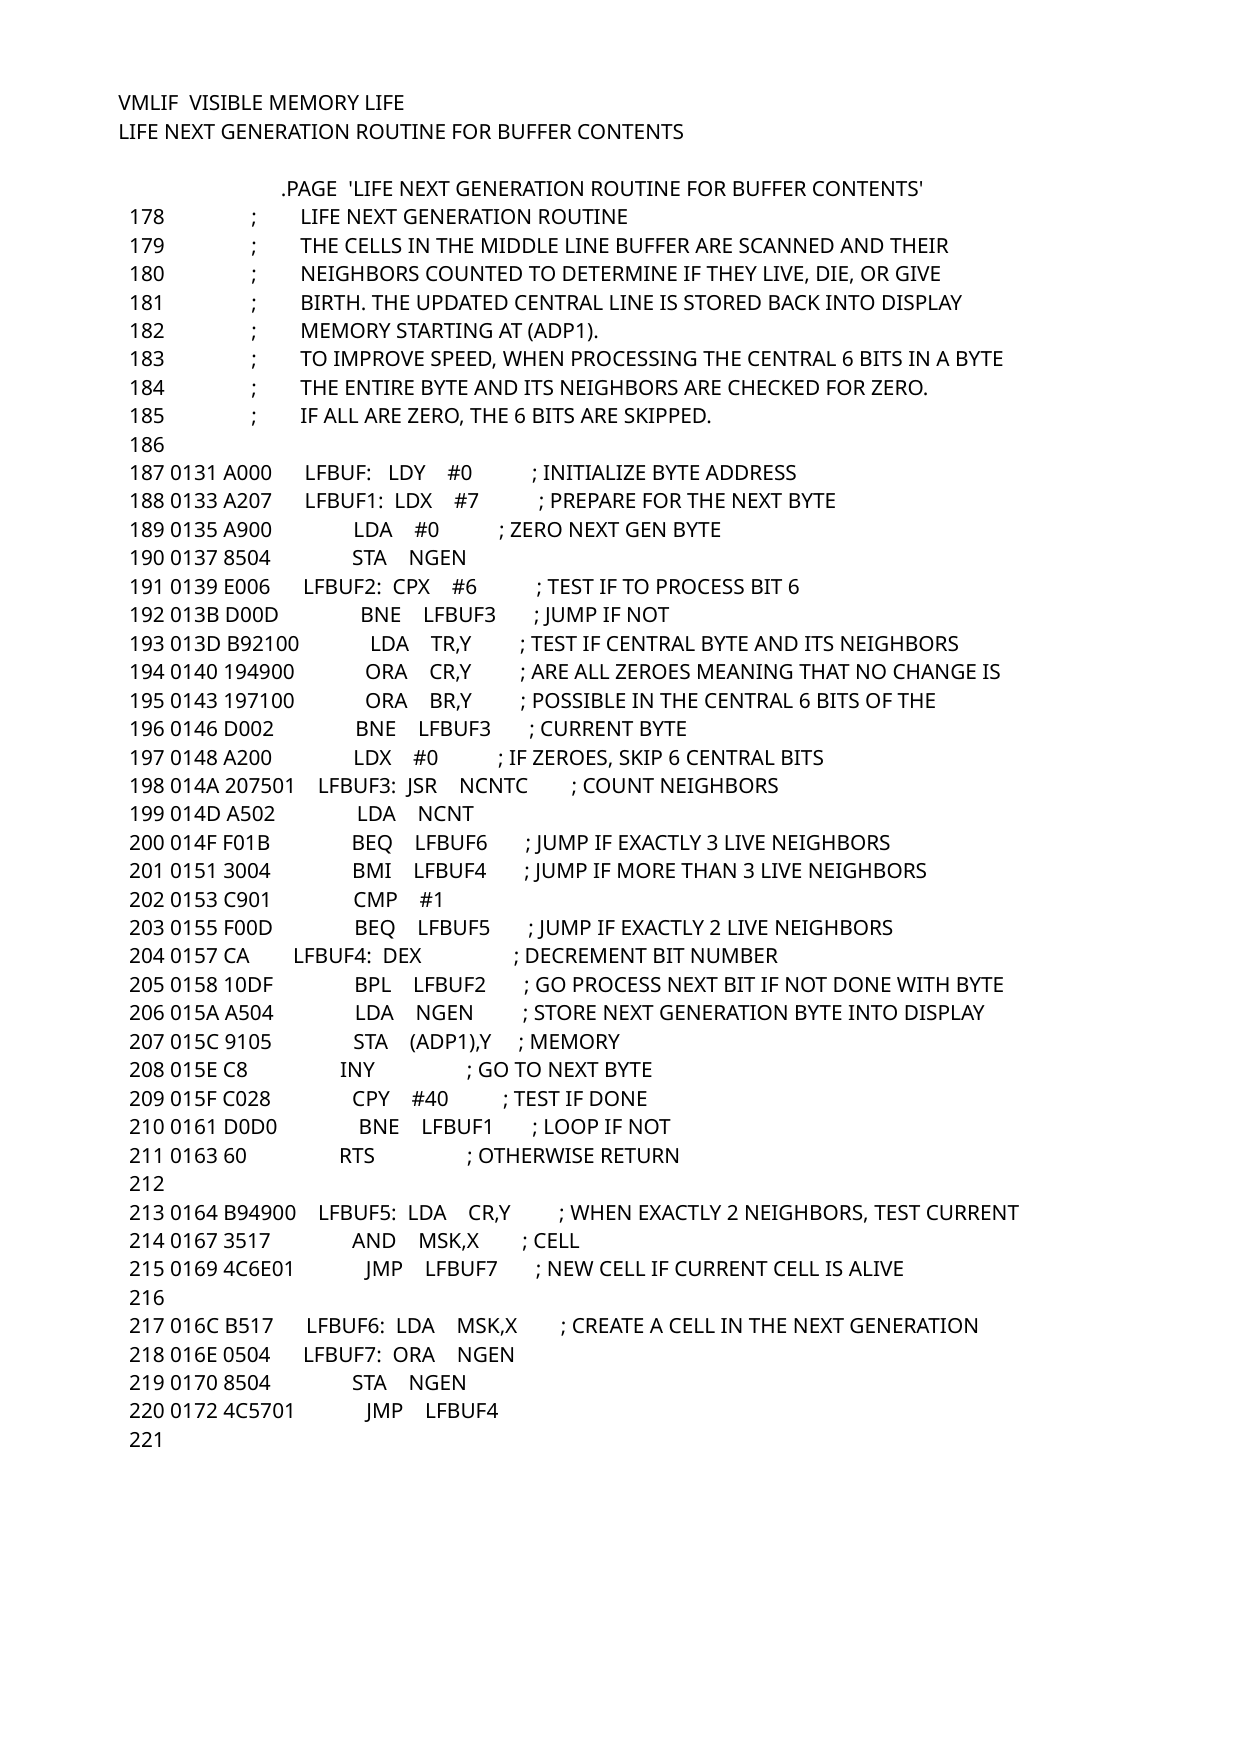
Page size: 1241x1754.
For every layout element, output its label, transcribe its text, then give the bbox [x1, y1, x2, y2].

text 193 013D B92100 LDA TR,Y ; TEST IF CENTRAL BYTE AND ITS NEIGHBORS [118, 629, 1152, 657]
text 185 ; IF ALL ARE ZERO, THE 6 BITS ARE SKIPPED. [118, 401, 1152, 430]
text 188 0133 A207 LFBUF1: LDX #7 ; PREPARE FOR THE NEXT BYTE [118, 487, 1152, 515]
text 218 016E 0504 LFBUF7: ORA NGEN [118, 1340, 1152, 1368]
text 215 0169 4C6E01 JMP LFBUF7 ; NEW CELL IF CURRENT CELL IS ALIVE [118, 1254, 1152, 1283]
text 212 [118, 1169, 1152, 1198]
text 181 ; BIRTH. THE UPDATED CENTRAL LINE IS STORED BACK INTO DISPLAY [118, 288, 1152, 316]
text 195 0143 197100 ORA BR,Y ; POSSIBLE IN THE CENTRAL 6 BITS OF THE [118, 686, 1152, 714]
text 205 0158 10DF BPL LFBUF2 ; GO PROCESS NEXT BIT IF NOT DONE WITH BYTE [118, 970, 1152, 998]
text 201 0151 3004 BMI LFBUF4 ; JUMP IF MORE THAN 3 LIVE NEIGHBORS [118, 856, 1152, 885]
text 184 ; THE ENTIRE BYTE AND ITS NEIGHBORS ARE CHECKED FOR ZERO. [118, 373, 1152, 401]
text 213 0164 B94900 LFBUF5: LDA CR,Y ; WHEN EXACTLY 2 NEIGHBORS, TEST CURRENT [118, 1198, 1152, 1226]
text 214 0167 3517 AND MSK,X ; CELL [118, 1226, 1152, 1254]
text 220 0172 4C5701 JMP LFBUF4 [118, 1397, 1152, 1425]
text 194 0140 194900 ORA CR,Y ; ARE ALL ZEROES MEANING THAT NO CHANGE IS [118, 657, 1152, 686]
text 217 016C B517 LFBUF6: LDA MSK,X ; CREATE A CELL IN THE NEXT GENERATION [118, 1311, 1152, 1340]
text 208 015E C8 INY ; GO TO NEXT BYTE [118, 1055, 1152, 1084]
text 179 ; THE CELLS IN THE MIDDLE LINE BUFFER ARE SCANNED AND THEIR [118, 231, 1152, 259]
text 203 0155 F00D BEQ LFBUF5 ; JUMP IF EXACTLY 2 LIVE NEIGHBORS [118, 913, 1152, 942]
text .PAGE 'LIFE NEXT GENERATION ROUTINE FOR BUFFER CONTENTS' [118, 174, 1152, 202]
text 180 ; NEIGHBORS COUNTED TO DETERMINE IF THEY LIVE, DIE, OR GIVE [118, 259, 1152, 288]
text 200 014F F01B BEQ LFBUF6 ; JUMP IF EXACTLY 3 LIVE NEIGHBORS [118, 828, 1152, 856]
text 191 0139 E006 LFBUF2: CPX #6 ; TEST IF TO PROCESS BIT 6 [118, 572, 1152, 600]
text 198 014A 207501 LFBUF3: JSR NCNTC ; COUNT NEIGHBORS [118, 771, 1152, 799]
text 197 0148 A200 LDX #0 ; IF ZEROES, SKIP 6 CENTRAL BITS [118, 743, 1152, 771]
text 216 [118, 1283, 1152, 1311]
text 183 ; TO IMPROVE SPEED, WHEN PROCESSING THE CENTRAL 6 BITS IN A BYTE [118, 344, 1152, 373]
text 209 015F C028 CPY #40 ; TEST IF DONE [118, 1084, 1152, 1112]
text 207 015C 9105 STA (ADP1),Y ; MEMORY [118, 1027, 1152, 1055]
text 196 0146 D002 BNE LFBUF3 ; CURRENT BYTE [118, 714, 1152, 743]
text 210 0161 D0D0 BNE LFBUF1 ; LOOP IF NOT [118, 1112, 1152, 1141]
text 221 [118, 1425, 1152, 1453]
text 199 014D A502 LDA NCNT [118, 799, 1152, 828]
text 202 0153 C901 CMP #1 [118, 885, 1152, 913]
text 178 ; LIFE NEXT GENERATION ROUTINE [118, 202, 1152, 231]
text VMLIF VISIBLE MEMORY LIFE [118, 88, 1152, 117]
text 192 013B D00D BNE LFBUF3 ; JUMP IF NOT [118, 600, 1152, 629]
text 186 [118, 430, 1152, 458]
text 211 0163 60 RTS ; OTHERWISE RETURN [118, 1141, 1152, 1169]
text 182 ; MEMORY STARTING AT (ADP1). [118, 316, 1152, 344]
text 187 0131 A000 LFBUF: LDY #0 ; INITIALIZE BYTE ADDRESS [118, 458, 1152, 487]
text 189 0135 A900 LDA #0 ; ZERO NEXT GEN BYTE [118, 515, 1152, 543]
text LIFE NEXT GENERATION ROUTINE FOR BUFFER CONTENTS [118, 117, 1152, 145]
text 190 0137 8504 STA NGEN [118, 543, 1152, 572]
text 206 015A A504 LDA NGEN ; STORE NEXT GENERATION BYTE INTO DISPLAY [118, 998, 1152, 1027]
text 204 0157 CA LFBUF4: DEX ; DECREMENT BIT NUMBER [118, 942, 1152, 970]
text 219 0170 8504 STA NGEN [118, 1368, 1152, 1397]
